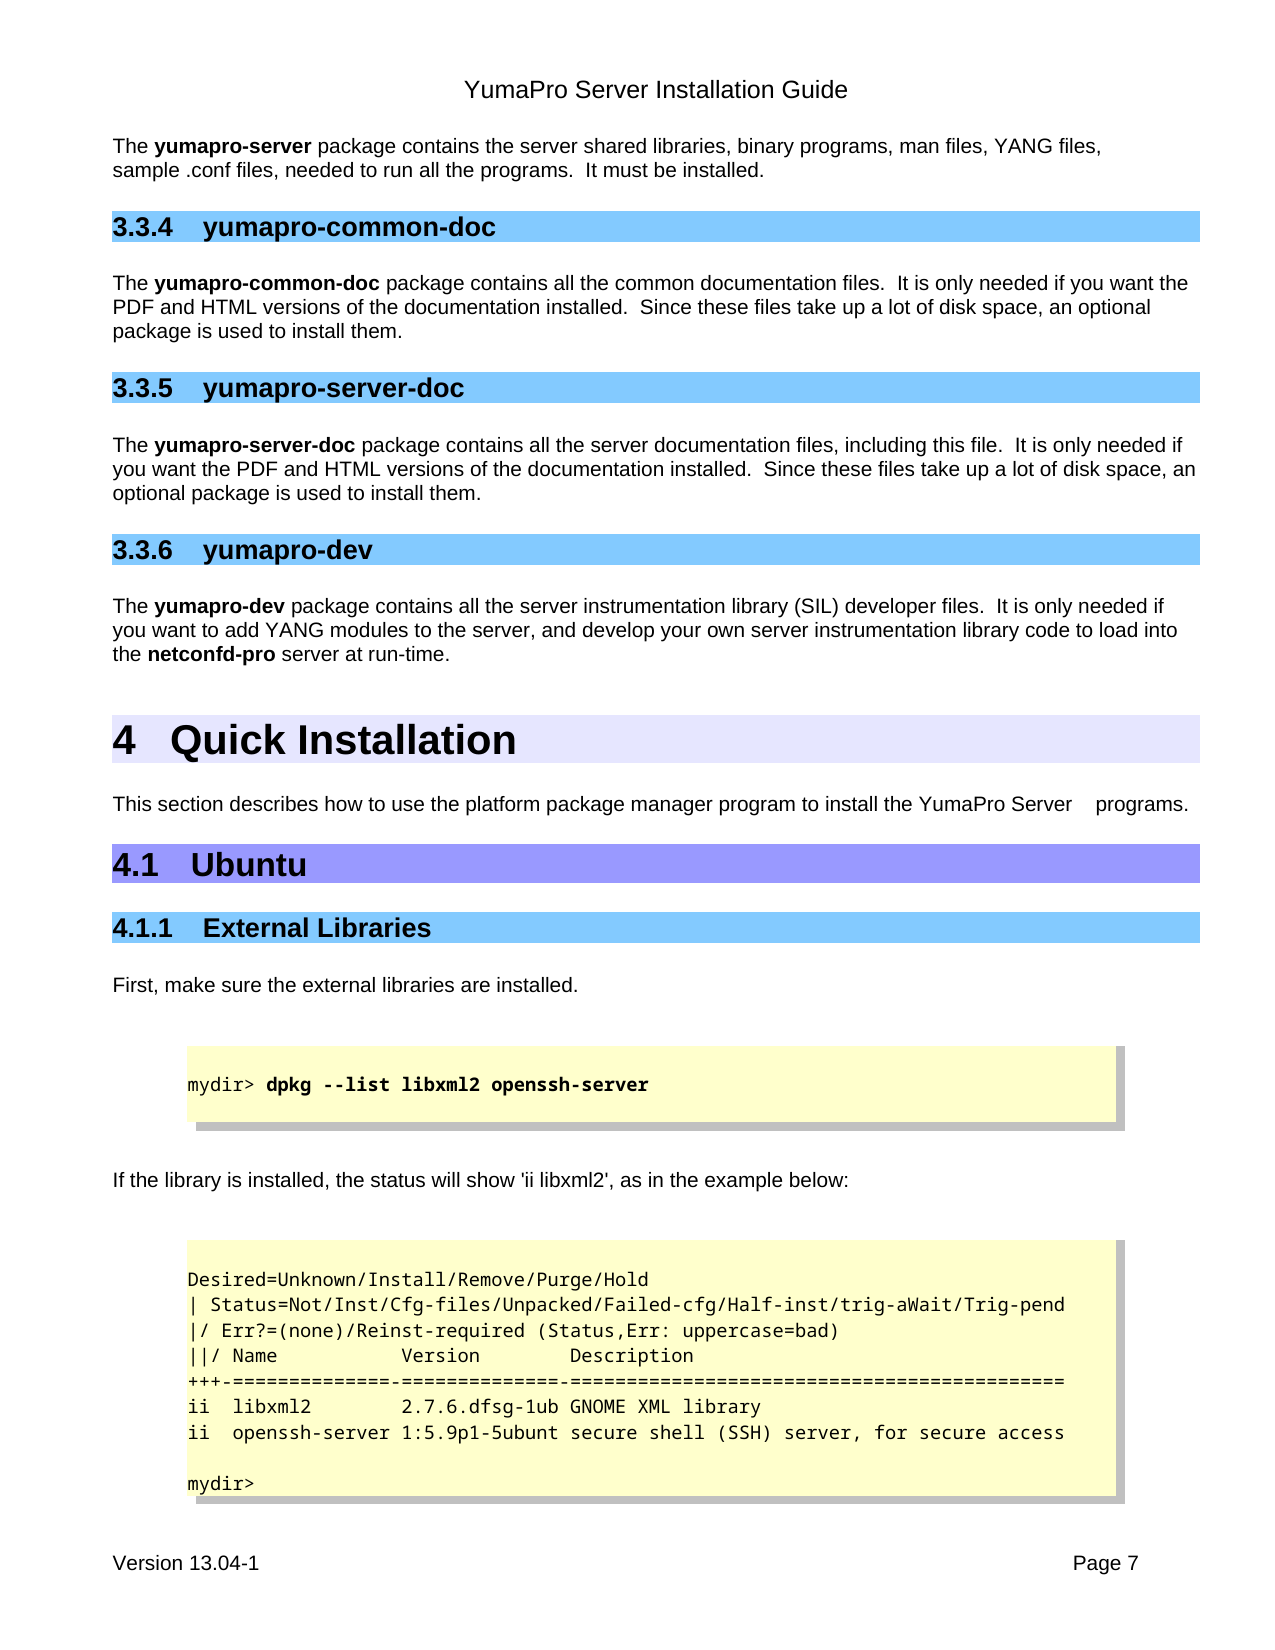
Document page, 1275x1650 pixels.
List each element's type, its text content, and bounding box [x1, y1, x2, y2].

subtitle yumapro-dev [112, 534, 1200, 565]
text |/ Err?=(none)/Reinst-required (Status,Err: uppercase=bad) [187, 1317, 1116, 1342]
subtitle Quick Installation [112, 715, 1200, 763]
text First, make sure the external libraries are installed. [112, 973, 1200, 997]
subtitle Ubuntu [112, 844, 1200, 883]
subtitle External Libraries [112, 912, 1200, 943]
text The yumapro-dev package contains all the server instrumentation library (SIL) developer files. It is only needed if you want to add YANG modules to the server, and develop your own server instrumentation library code to load into the netconfd-pro server at run-time. [112, 594, 1200, 666]
text This section describes how to use the platform package manager program to install the YumaPro Server programs. [112, 791, 1200, 815]
text If the library is installed, the status will show 'ii libxml2', as in the example below: [112, 1167, 1200, 1191]
text ||/ Name Version Description [187, 1342, 1116, 1368]
text mydir> dpkg --list libxml2 openssh-server [187, 1071, 1116, 1097]
text | Status=Not/Inst/Cfg-files/Unpacked/Failed-cfg/Half-inst/trig-aWait/Trig-pend [187, 1291, 1116, 1317]
subtitle yumapro-common-doc [112, 211, 1200, 242]
text ii libxml2 2.7.6.dfsg-1ub GNOME XML library [187, 1393, 1116, 1419]
text The yumapro-common-doc package contains all the common documentation files. It is only needed if you want the PDF and HTML versions of the documentation installed. Since these files take up a lot of disk space, an optional package is used to install them. [112, 271, 1200, 343]
text mydir> [187, 1470, 1116, 1496]
text The yumapro-server-doc package contains all the server documentation files, including this file. It is only needed if you want the PDF and HTML versions of the documentation installed. Since these files take up a lot of disk space, an optional package is used to install them. [112, 433, 1200, 504]
text ii openssh-server 1:5.9p1-5ubunt secure shell (SSH) server, for secure access [187, 1419, 1116, 1444]
text Desired=Unknown/Install/Remove/Purge/Hold [187, 1266, 1116, 1291]
subtitle yumapro-server-doc [112, 372, 1200, 403]
text +++-==============-==============-============================================ [187, 1368, 1116, 1393]
text The yumapro-server package contains the server shared libraries, binary programs, man files, YANG files, sample .conf files, needed to run all the programs. It must be installed. [112, 134, 1200, 182]
